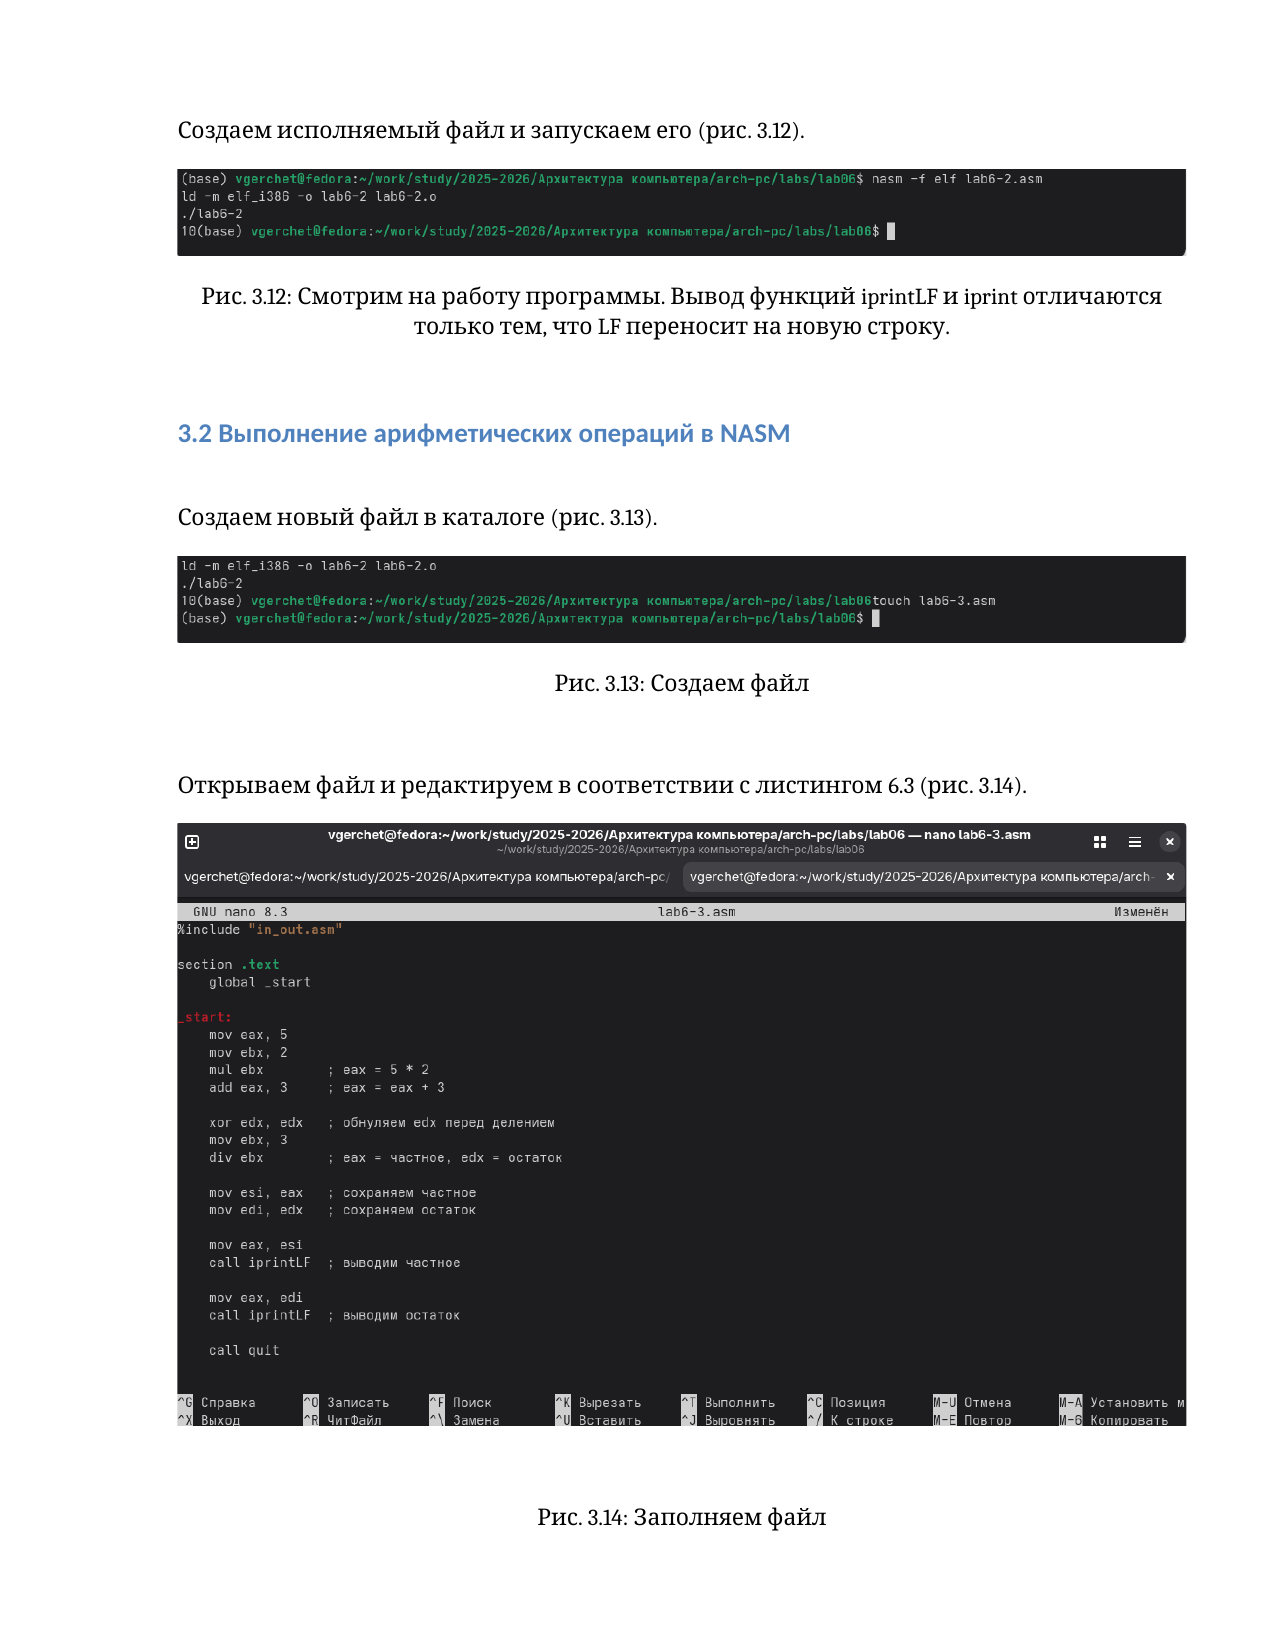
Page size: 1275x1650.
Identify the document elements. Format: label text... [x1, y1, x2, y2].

text Открываем файл и редактируем в соответствии с листингом 6.3 (рис. 3.14). [177, 773, 1186, 799]
text Рис. 3.12: Смотрим на работу программы. Вывод функций iprintLF и iprint отличаются только тем, что LF переносит на новую строку. [177, 256, 1186, 340]
text Создаем исполняемый файл и запускаем его (рис. 3.12). [177, 118, 1186, 144]
text Создаем новый файл в каталоге (рис. 3.13). [177, 505, 1186, 531]
picture [177, 169, 1187, 256]
picture [177, 556, 1187, 643]
picture [177, 823, 1187, 1426]
text Рис. 3.14: Заполняем файл [177, 1505, 1186, 1531]
subtitle 3.2 Выполнение арифметических операций в NASM [177, 416, 1186, 449]
text Рис. 3.13: Создаем файл [177, 643, 1186, 697]
